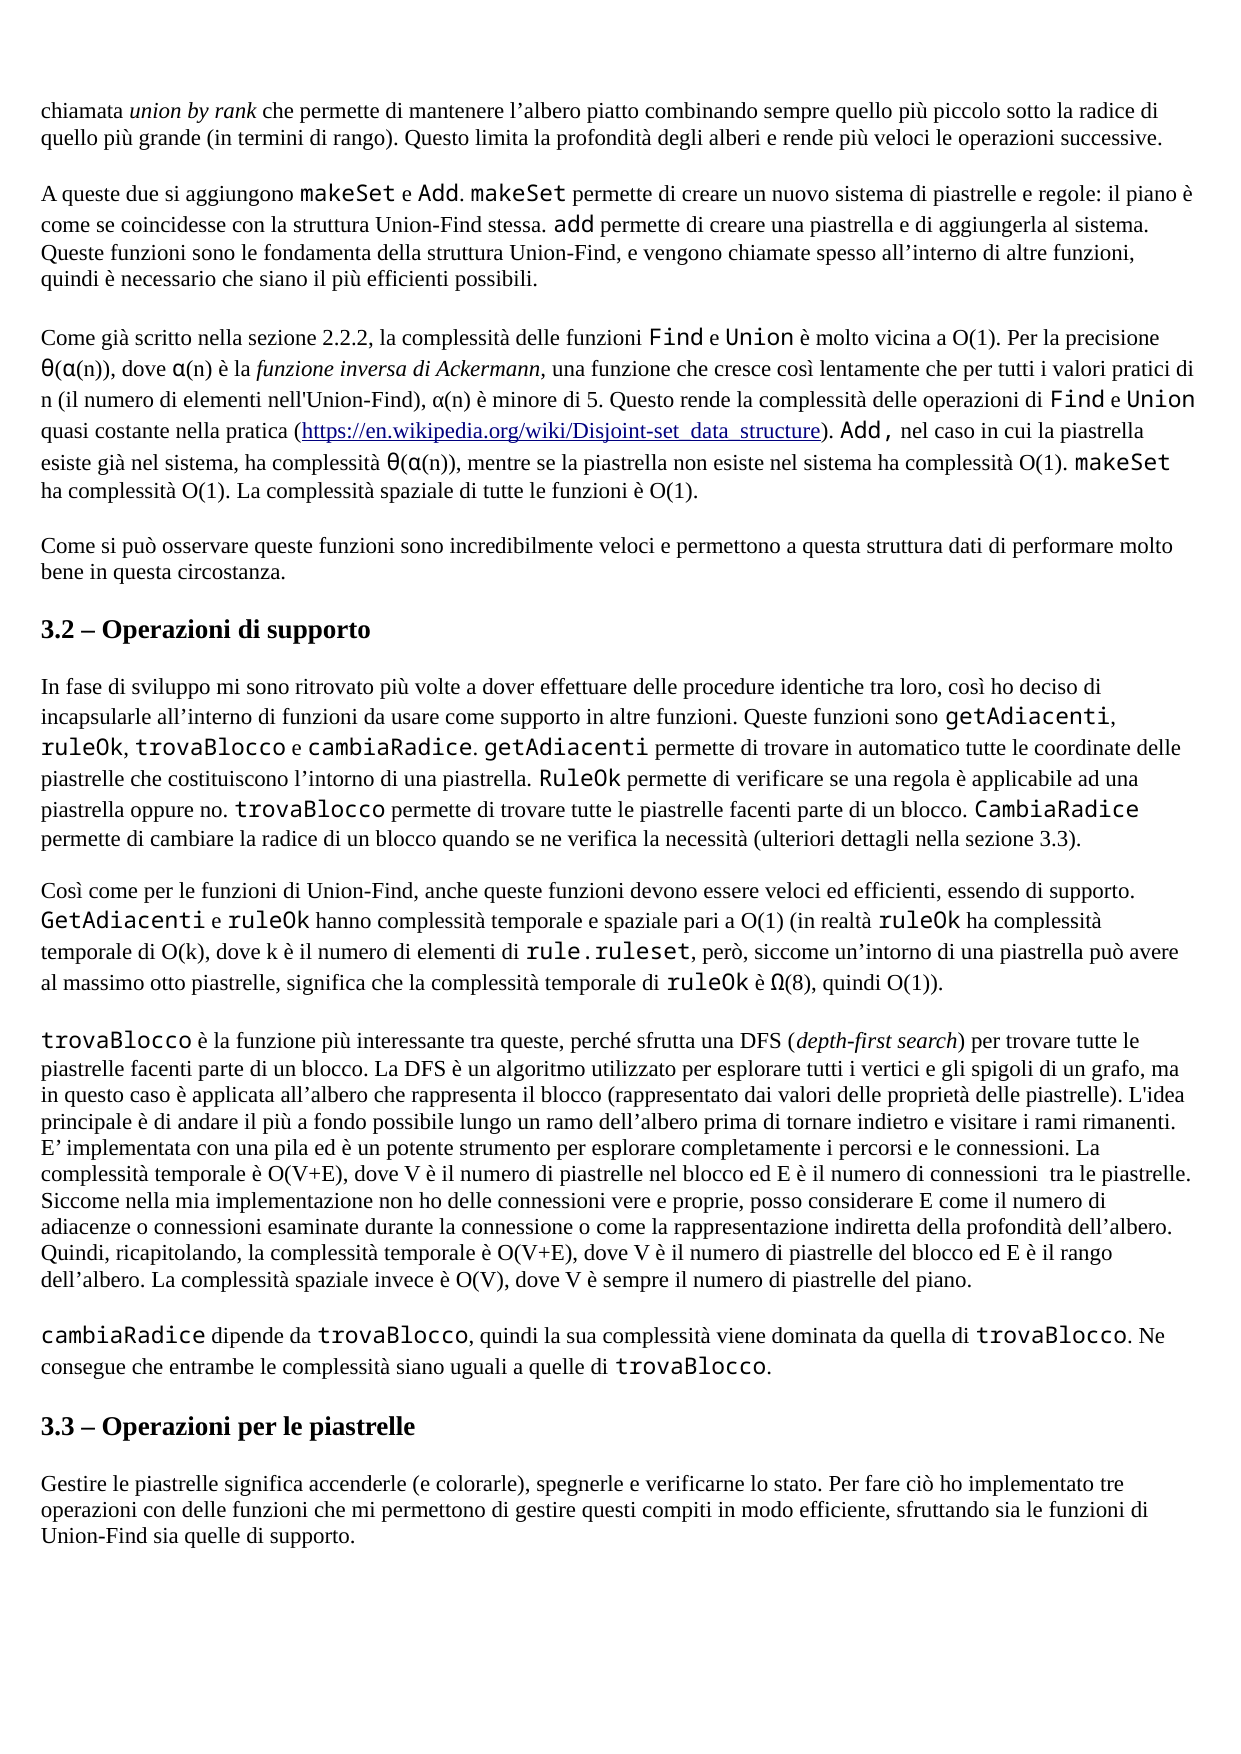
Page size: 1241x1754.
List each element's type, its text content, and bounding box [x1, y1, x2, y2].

text Come si può osservare queste funzioni sono incredibilmente veloci e permettono a questa struttura dati di performare molto bene in questa circostanza. [41, 532, 1197, 584]
text Queste funzioni sono le fondamenta della struttura Union-Find, e vengono chiamate spesso all’interno di altre funzioni, quindi è necessario che siano il più efficienti possibili. [41, 239, 1197, 292]
text trovaBlocco è la funzione più interessante tra queste, perché sfrutta una DFS (depth-first search) per trovare tutte le piastrelle facenti parte di un blocco. La DFS è un algoritmo utilizzato per esplorare tutti i vertici e gli spigoli di un grafo, ma in questo caso è applicata all’albero che rappresenta il blocco (rappresentato dai valori delle proprietà delle piastrelle). L'idea principale è di andare il più a fondo possibile lungo un ramo dell’albero prima di tornare indietro e visitare i rami rimanenti. E’ implementata con una pila ed è un potente strumento per esplorare completamente i percorsi e le connessioni. La complessità temporale è O(V+E), dove V è il numero di piastrelle nel blocco ed E è il numero di connessioni tra le piastrelle. Siccome nella mia implementazione non ho delle connessioni vere e proprie, posso considerare E come il numero di adiacenze o connessioni esaminate durante la connessione o come la rappresentazione indiretta della profondità dell’albero. Quindi, ricapitolando, la complessità temporale è O(V+E), dove V è il numero di piastrelle del blocco ed E è il rango dell’albero. La complessità spaziale invece è O(V), dove V è sempre il numero di piastrelle del piano. [41, 1024, 1197, 1292]
text 3.2 – Operazioni di supporto [41, 613, 1197, 644]
text In fase di sviluppo mi sono ritrovato più volte a dover effettuare delle procedure identiche tra loro, così ho deciso di incapsularle all’interno di funzioni da usare come supporto in altre funzioni. Queste funzioni sono getAdiacenti, ruleOk, trovaBlocco e cambiaRadice. getAdiacenti permette di trovare in automatico tutte le coordinate delle piastrelle che costituiscono l’intorno di una piastrella. RuleOk permette di verificare se una regola è applicabile ad una piastrella oppure no. trovaBlocco permette di trovare tutte le piastrelle facenti parte di un blocco. CambiaRadice permette di cambiare la radice di un blocco quando se ne verifica la necessità (ulteriori dettagli nella sezione 3.3). [41, 673, 1197, 851]
text cambiaRadice dipende da trovaBlocco, quindi la sua complessità viene dominata da quella di trovaBlocco. Ne consegue che entrambe le complessità siano uguali a quelle di trovaBlocco. [41, 1318, 1197, 1381]
text chiamata union by rank che permette di mantenere l’albero piatto combinando sempre quello più piccolo sotto la radice di quello più grande (in termini di rango). Questo limita la profondità degli alberi e rende più veloci le operazioni successive. [41, 97, 1197, 150]
text A queste due si aggiungono makeSet e Add. makeSet permette di creare un nuovo sistema di piastrelle e regole: il piano è come se coincidesse con la struttura Union-Find stessa. add permette di creare una piastrella e di aggiungerla al sistema. [41, 177, 1197, 239]
text Come già scritto nella sezione 2.2.2, la complessità delle funzioni Find e Union è molto vicina a O(1). Per la precisione θ(α(n)), dove α(n) è la funzione inversa di Ackermann, una funzione che cresce così lentamente che per tutti i valori pratici di n (il numero di elementi nell'Union-Find), α(n) è minore di 5. Questo rende la complessità delle operazioni di Find e Union quasi costante nella pratica (https://en.wikipedia.org/wiki/Disjoint-set_data_structure). Add, nel caso in cui la piastrella esiste già nel sistema, ha complessità θ(α(n)), mentre se la piastrella non esiste nel sistema ha complessità O(1). makeSet ha complessità O(1). La complessità spaziale di tutte le funzioni è O(1). [41, 321, 1197, 503]
text Gestire le piastrelle significa accenderle (e colorarle), spegnerle e verificarne lo stato. Per fare ciò ho implementato tre operazioni con delle funzioni che mi permettono di gestire questi compiti in modo efficiente, sfruttando sia le funzioni di Union-Find sia quelle di supporto. [41, 1470, 1197, 1549]
text 3.3 – Operazioni per le piastrelle [41, 1410, 1197, 1441]
text Così come per le funzioni di Union-Find, anche queste funzioni devono essere veloci ed efficienti, essendo di supporto. GetAdiacenti e ruleOk hanno complessità temporale e spaziale pari a O(1) (in realtà ruleOk ha complessità temporale di O(k), dove k è il numero di elementi di rule.ruleset, però, siccome un’intorno di una piastrella può avere al massimo otto piastrelle, significa che la complessità temporale di ruleOk è Ω(8), quindi O(1)). [41, 851, 1197, 997]
